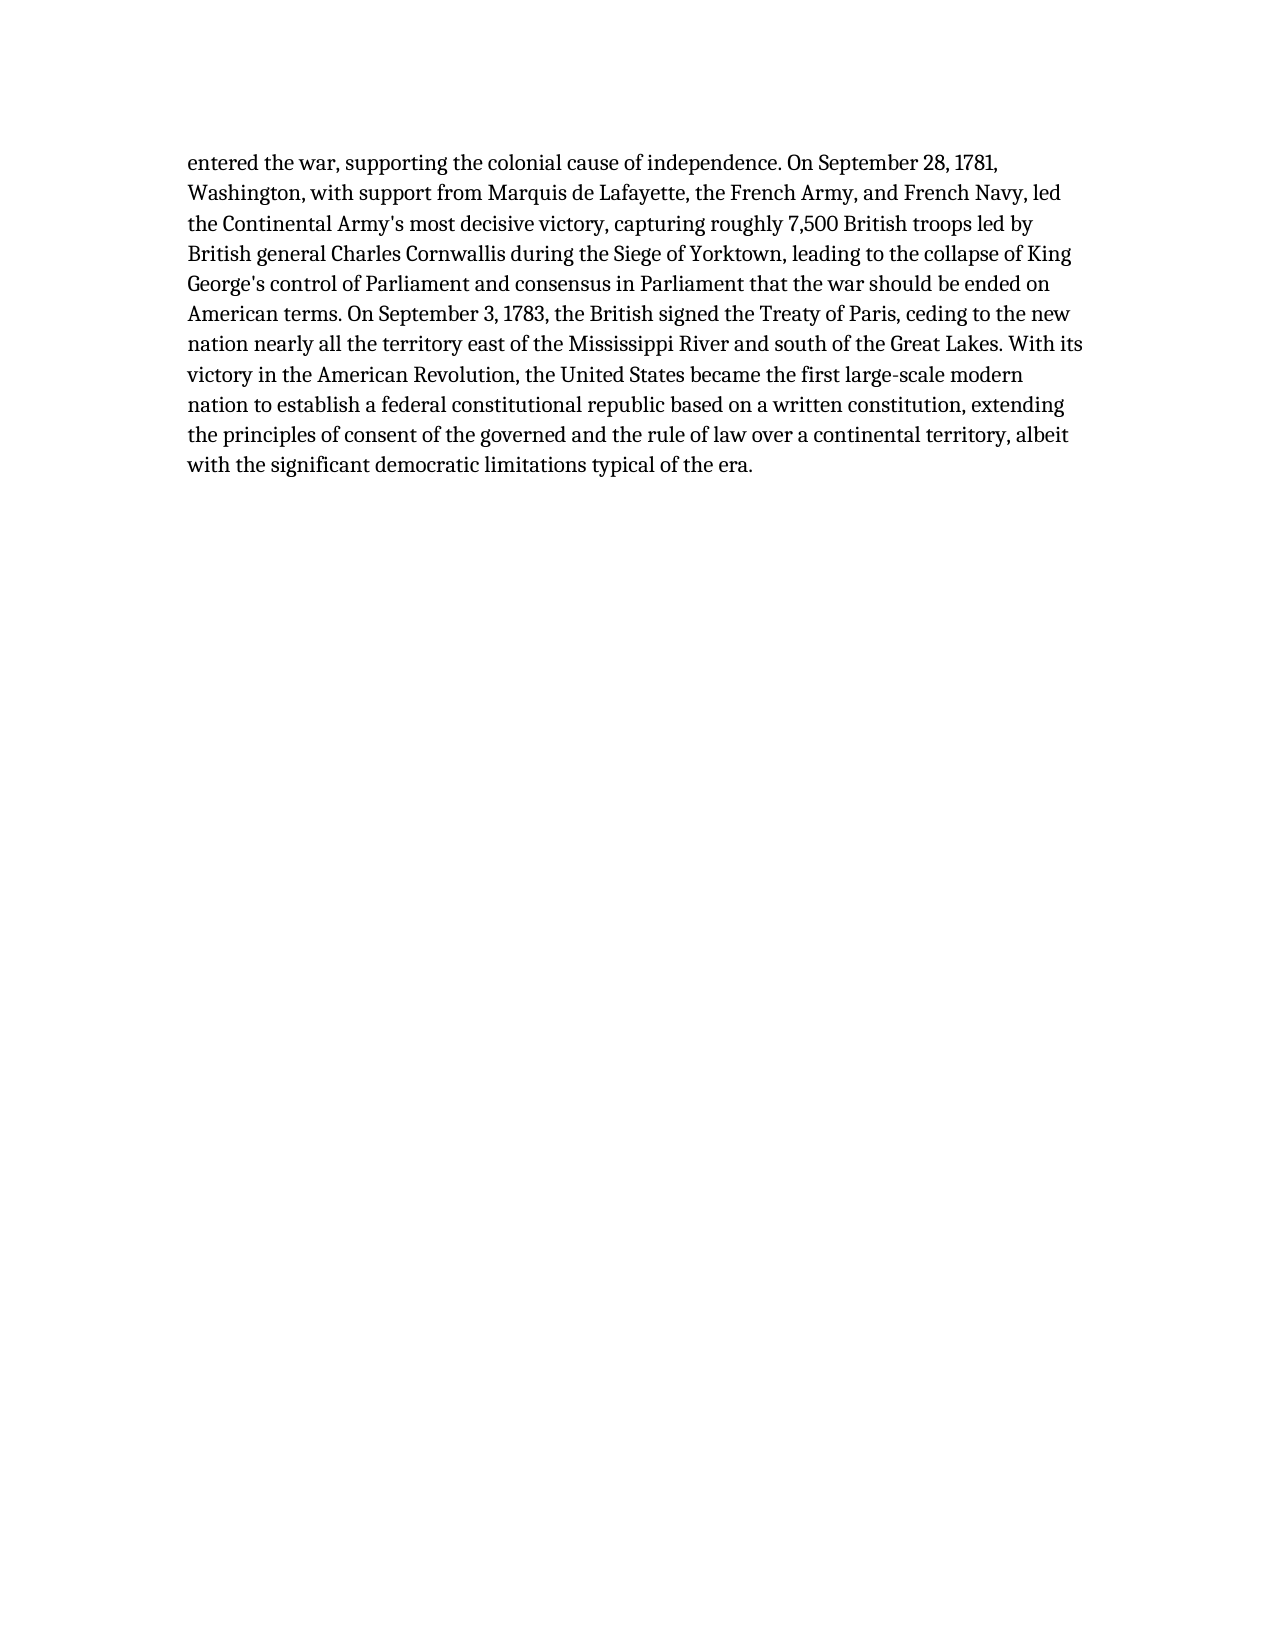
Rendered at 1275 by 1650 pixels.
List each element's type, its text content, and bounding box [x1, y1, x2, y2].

text entered the war, supporting the colonial cause of independence. On September 28, 1781, Washington, with support from Marquis de Lafayette, the French Army, and French Navy, led the Continental Army's most decisive victory, capturing roughly 7,500 British troops led by British general Charles Cornwallis during the Siege of Yorktown, leading to the collapse of King George's control of Parliament and consensus in Parliament that the war should be ended on American terms. On September 3, 1783, the British signed the Treaty of Paris, ceding to the new nation nearly all the territory east of the Mississippi River and south of the Great Lakes. With its victory in the American Revolution, the United States became the first large-scale modern nation to establish a federal constitutional republic based on a written constitution, extending the principles of consent of the governed and the rule of law over a continental territory, albeit with the significant democratic limitations typical of the era. [187, 150, 1087, 478]
